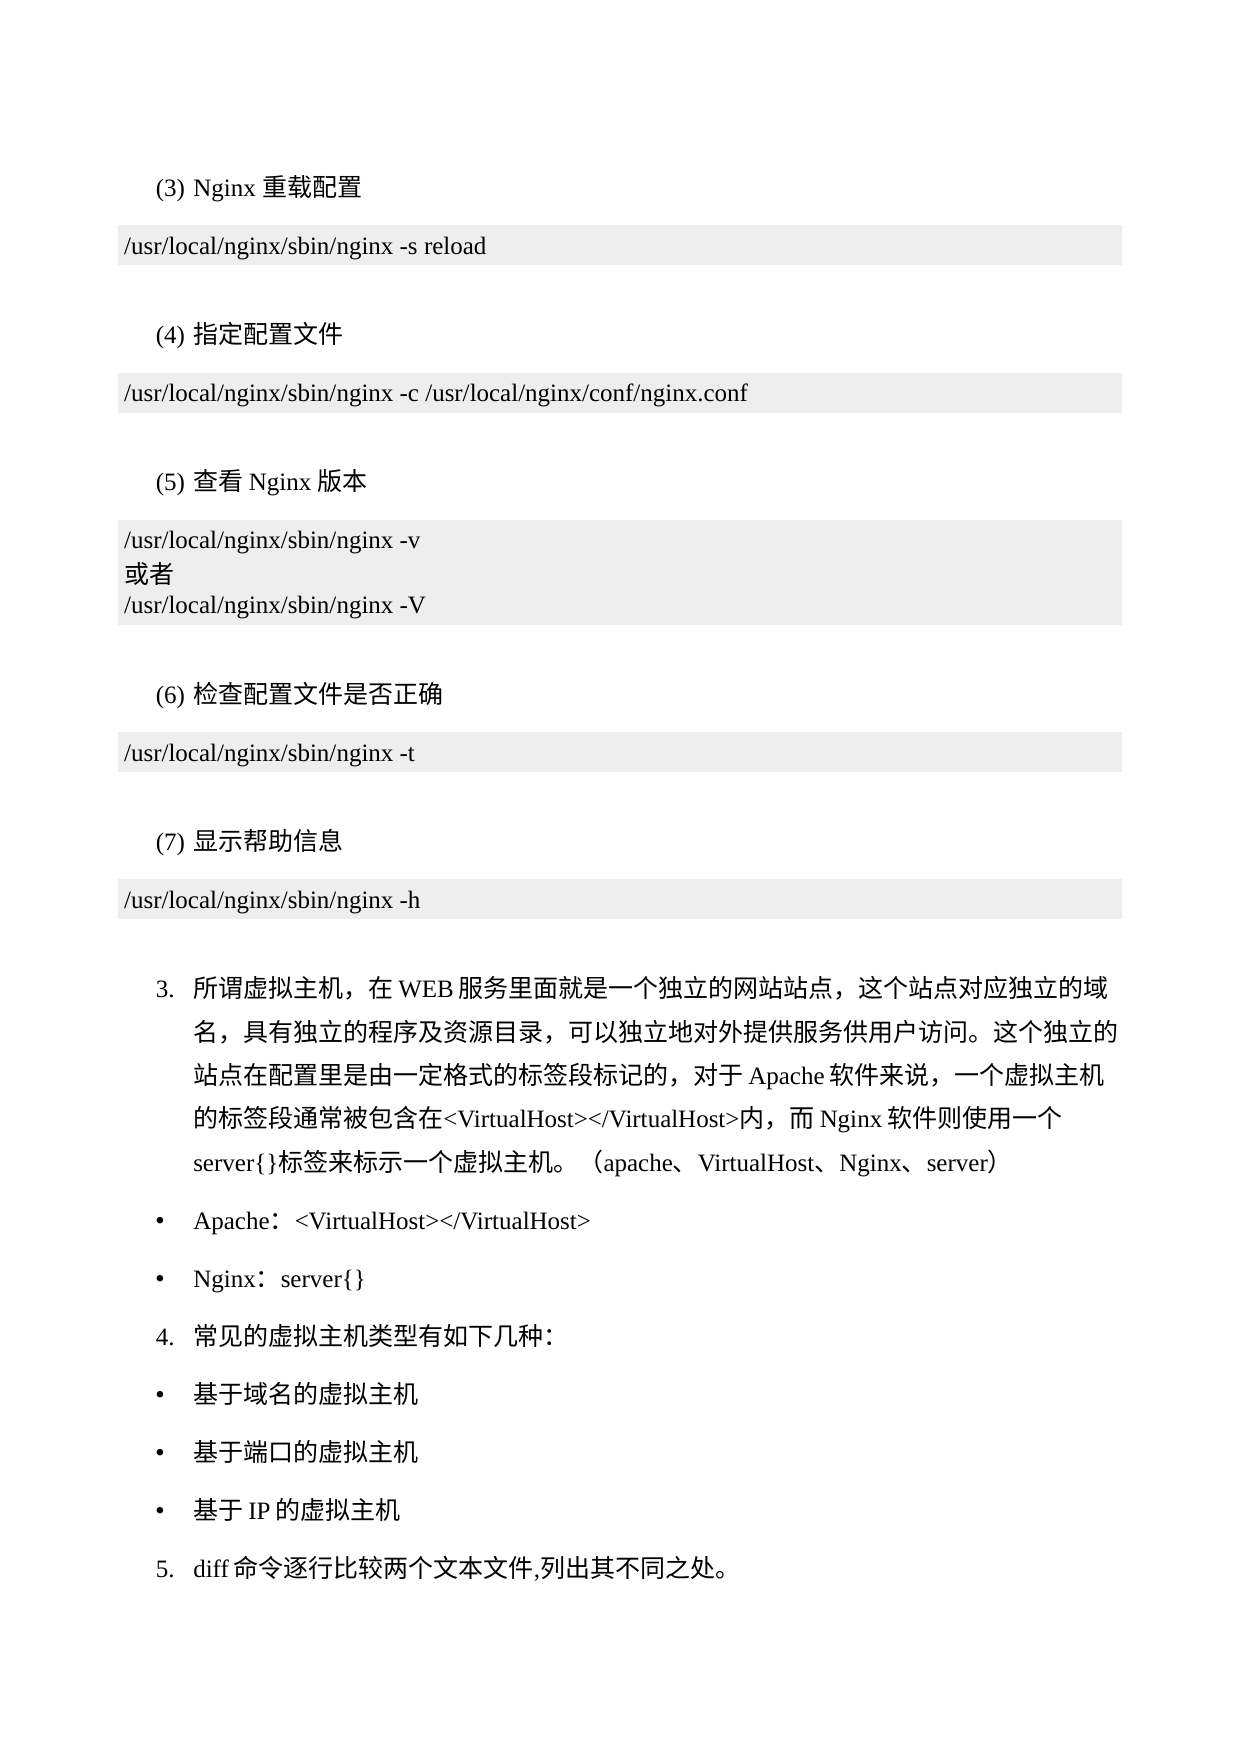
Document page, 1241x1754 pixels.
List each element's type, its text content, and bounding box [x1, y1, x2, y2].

list 基于域名的虚拟主机 [156, 1374, 1122, 1411]
table_header /usr/local/nginx/sbin/nginx -t [118, 732, 1122, 772]
list Apache：<VirtualHost></VirtualHost> [156, 1200, 1122, 1237]
list 显示帮助信息 [156, 821, 1122, 858]
list diff命令逐行比较两个文本文件,列出其不同之处。 [156, 1548, 1122, 1585]
list 常见的虚拟主机类型有如下几种： [156, 1316, 1122, 1353]
list Nginx 重载配置 [156, 167, 1122, 203]
table_header /usr/local/nginx/sbin/nginx -h [118, 879, 1122, 919]
list 查看 Nginx 版本 [156, 462, 1122, 498]
table_header /usr/local/nginx/sbin/nginx -v 或者 /usr/local/nginx/sbin/nginx -V [118, 520, 1122, 625]
list 指定配置文件 [156, 314, 1122, 351]
list 基于IP的虚拟主机 [156, 1491, 1122, 1527]
list 所谓虚拟主机，在WEB服务里面就是一个独立的网站站点，这个站点对应独立的域名，具有独立的程序及资源目录，可以独立地对外提供服务供用户访问。这个独立的站点在配置里是由一定格式的标签段标记的，对于Apache软件来说，一个虚拟主机的标签段通常被包含在<VirtualHost></VirtualHost>内，而Nginx软件则使用一个server{}标签来标示一个虚拟主机。（apache、VirtualHost、Nginx、server） [156, 969, 1122, 1179]
table_header /usr/local/nginx/sbin/nginx -c /usr/local/nginx/conf/nginx.conf [118, 373, 1122, 413]
list 基于端口的虚拟主机 [156, 1432, 1122, 1469]
table_header /usr/local/nginx/sbin/nginx -s reload [118, 225, 1122, 265]
list 检查配置文件是否正确 [156, 674, 1122, 710]
list Nginx：server{} [156, 1258, 1122, 1295]
